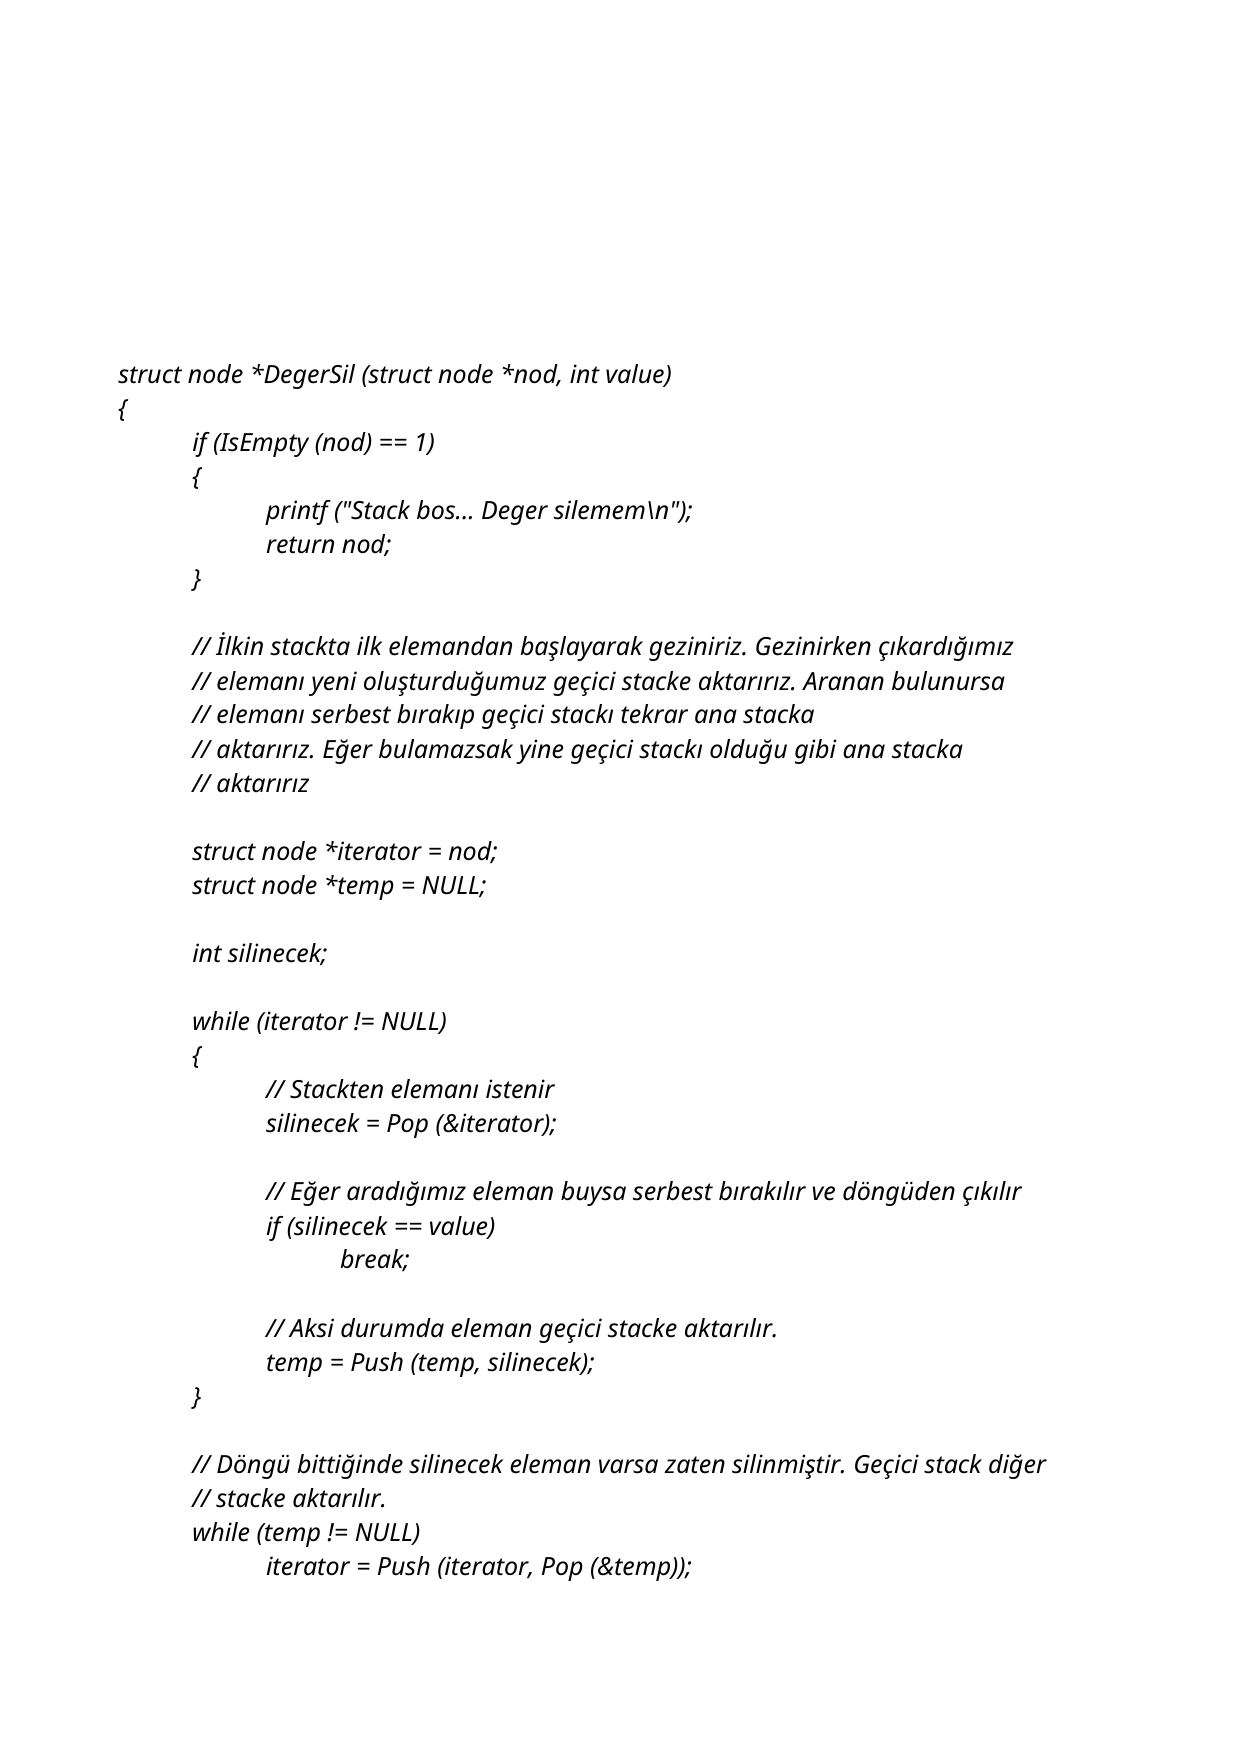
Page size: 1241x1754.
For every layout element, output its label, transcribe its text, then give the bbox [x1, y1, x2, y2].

text // Eğer aradığımız eleman buysa serbest bırakılır ve döngüden çıkılır [118, 1174, 1122, 1208]
text { [118, 391, 1122, 425]
text struct node *iterator = nod; [118, 833, 1122, 867]
text // aktarırız. Eğer bulamazsak yine geçici stackı olduğu gibi ana stacka [118, 731, 1122, 765]
text return nod; [118, 527, 1122, 561]
text silinecek = Pop (&iterator); [118, 1106, 1122, 1140]
text // İlkin stackta ilk elemandan başlayarak geziniriz. Gezinirken çıkardığımız [118, 629, 1122, 663]
text int silinecek; [118, 936, 1122, 970]
text printf ("Stack bos... Deger silemem\n"); [118, 493, 1122, 527]
text // Stackten elemanı istenir [118, 1072, 1122, 1106]
text // Döngü bittiğinde silinecek eleman varsa zaten silinmiştir. Geçici stack diğer [118, 1447, 1122, 1481]
text // aktarırız [118, 765, 1122, 799]
text { [118, 1038, 1122, 1072]
text // elemanı yeni oluşturduğumuz geçici stacke aktarırız. Aranan bulunursa [118, 663, 1122, 697]
text while (temp != NULL) [118, 1515, 1122, 1549]
text temp = Push (temp, silinecek); [118, 1344, 1122, 1378]
text } [118, 561, 1122, 595]
text while (iterator != NULL) [118, 1004, 1122, 1038]
text } [118, 1378, 1122, 1412]
text iterator = Push (iterator, Pop (&temp)); [118, 1549, 1122, 1583]
text // stacke aktarılır. [118, 1481, 1122, 1515]
text struct node *temp = NULL; [118, 867, 1122, 902]
text struct node *DegerSil (struct node *nod, int value) [118, 357, 1122, 391]
text // Aksi durumda eleman geçici stacke aktarılır. [118, 1310, 1122, 1344]
text if (IsEmpty (nod) == 1) [118, 425, 1122, 459]
text break; [118, 1242, 1122, 1276]
text if (silinecek == value) [118, 1208, 1122, 1242]
text // elemanı serbest bırakıp geçici stackı tekrar ana stacka [118, 697, 1122, 731]
text { [118, 459, 1122, 493]
